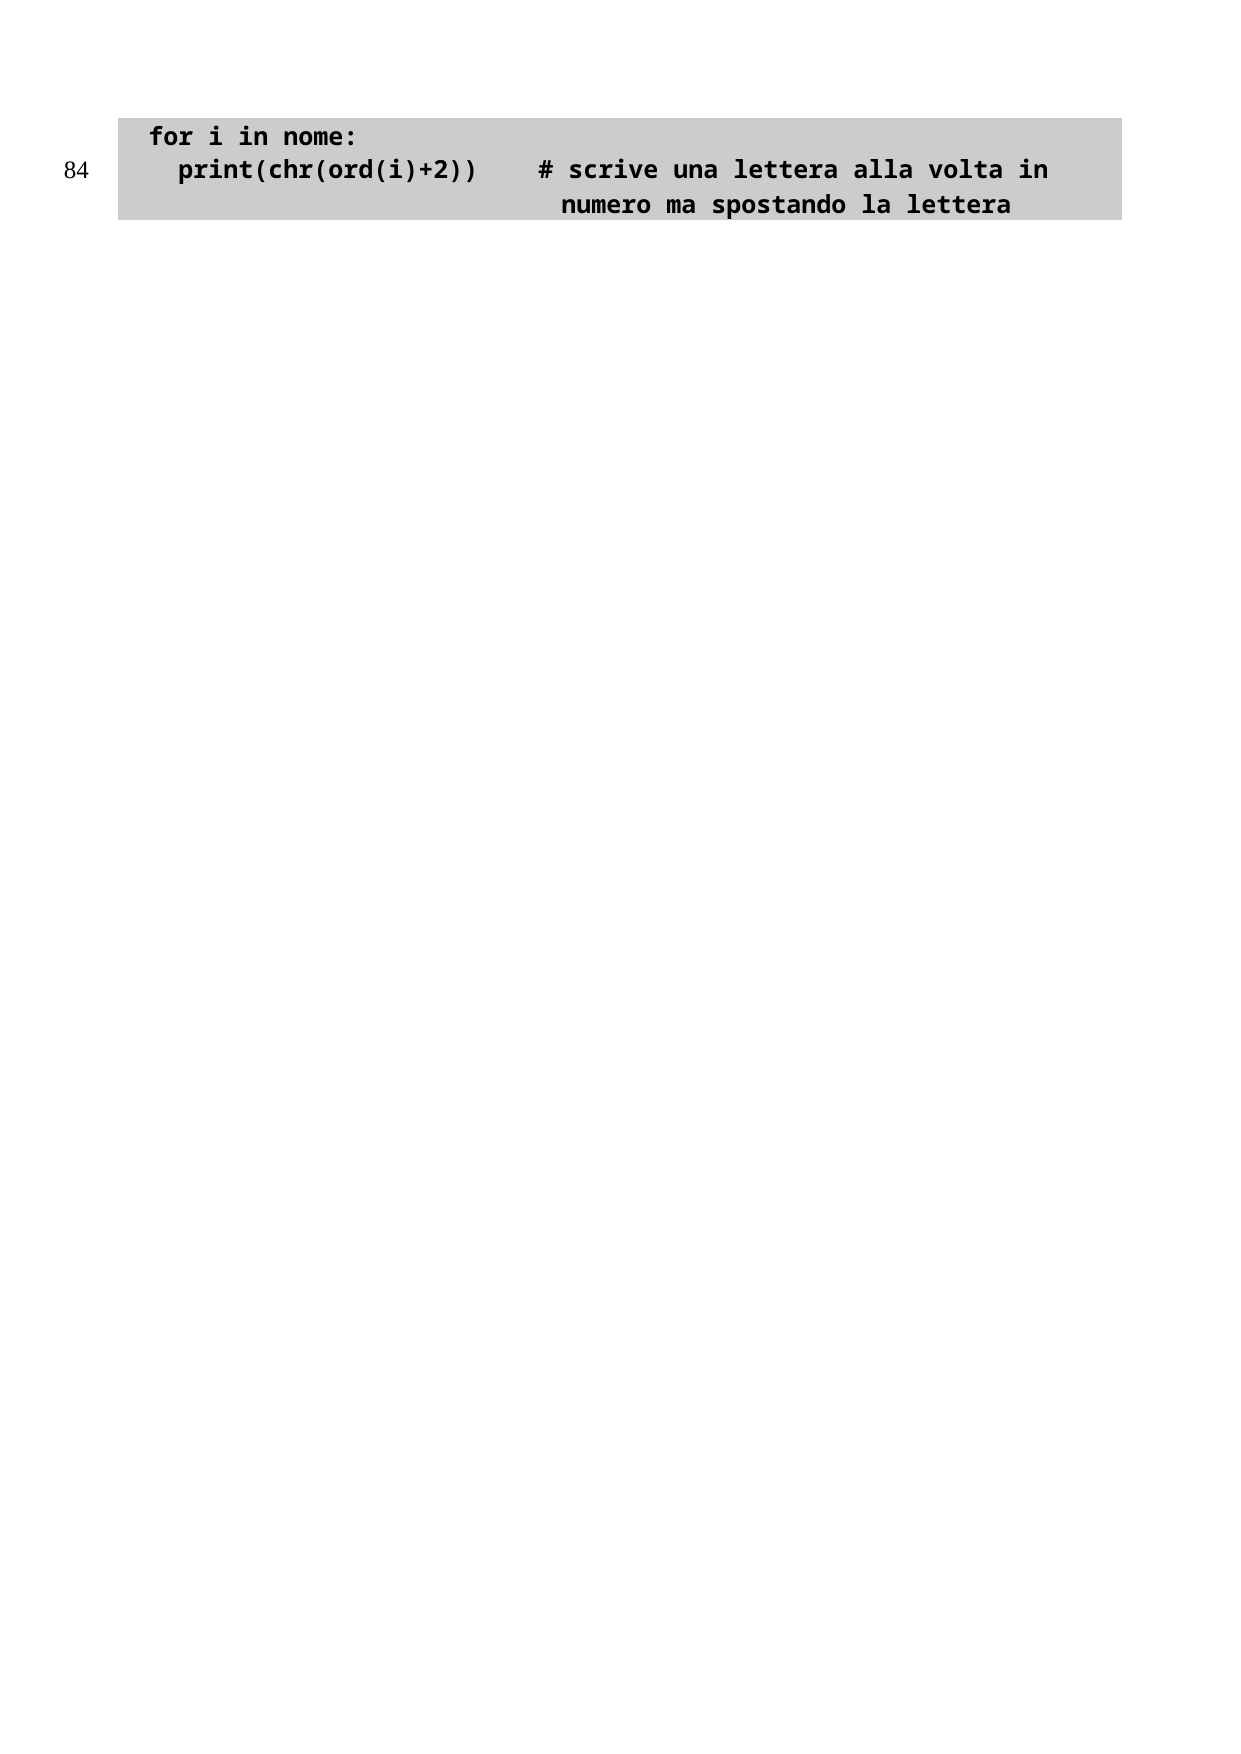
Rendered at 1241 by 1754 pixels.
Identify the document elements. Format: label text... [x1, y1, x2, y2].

text print(chr(ord(i)+2)) # scrive una lettera alla volta in numero ma spostando la lettera [118, 152, 1122, 220]
text for i in nome: [118, 118, 1122, 152]
